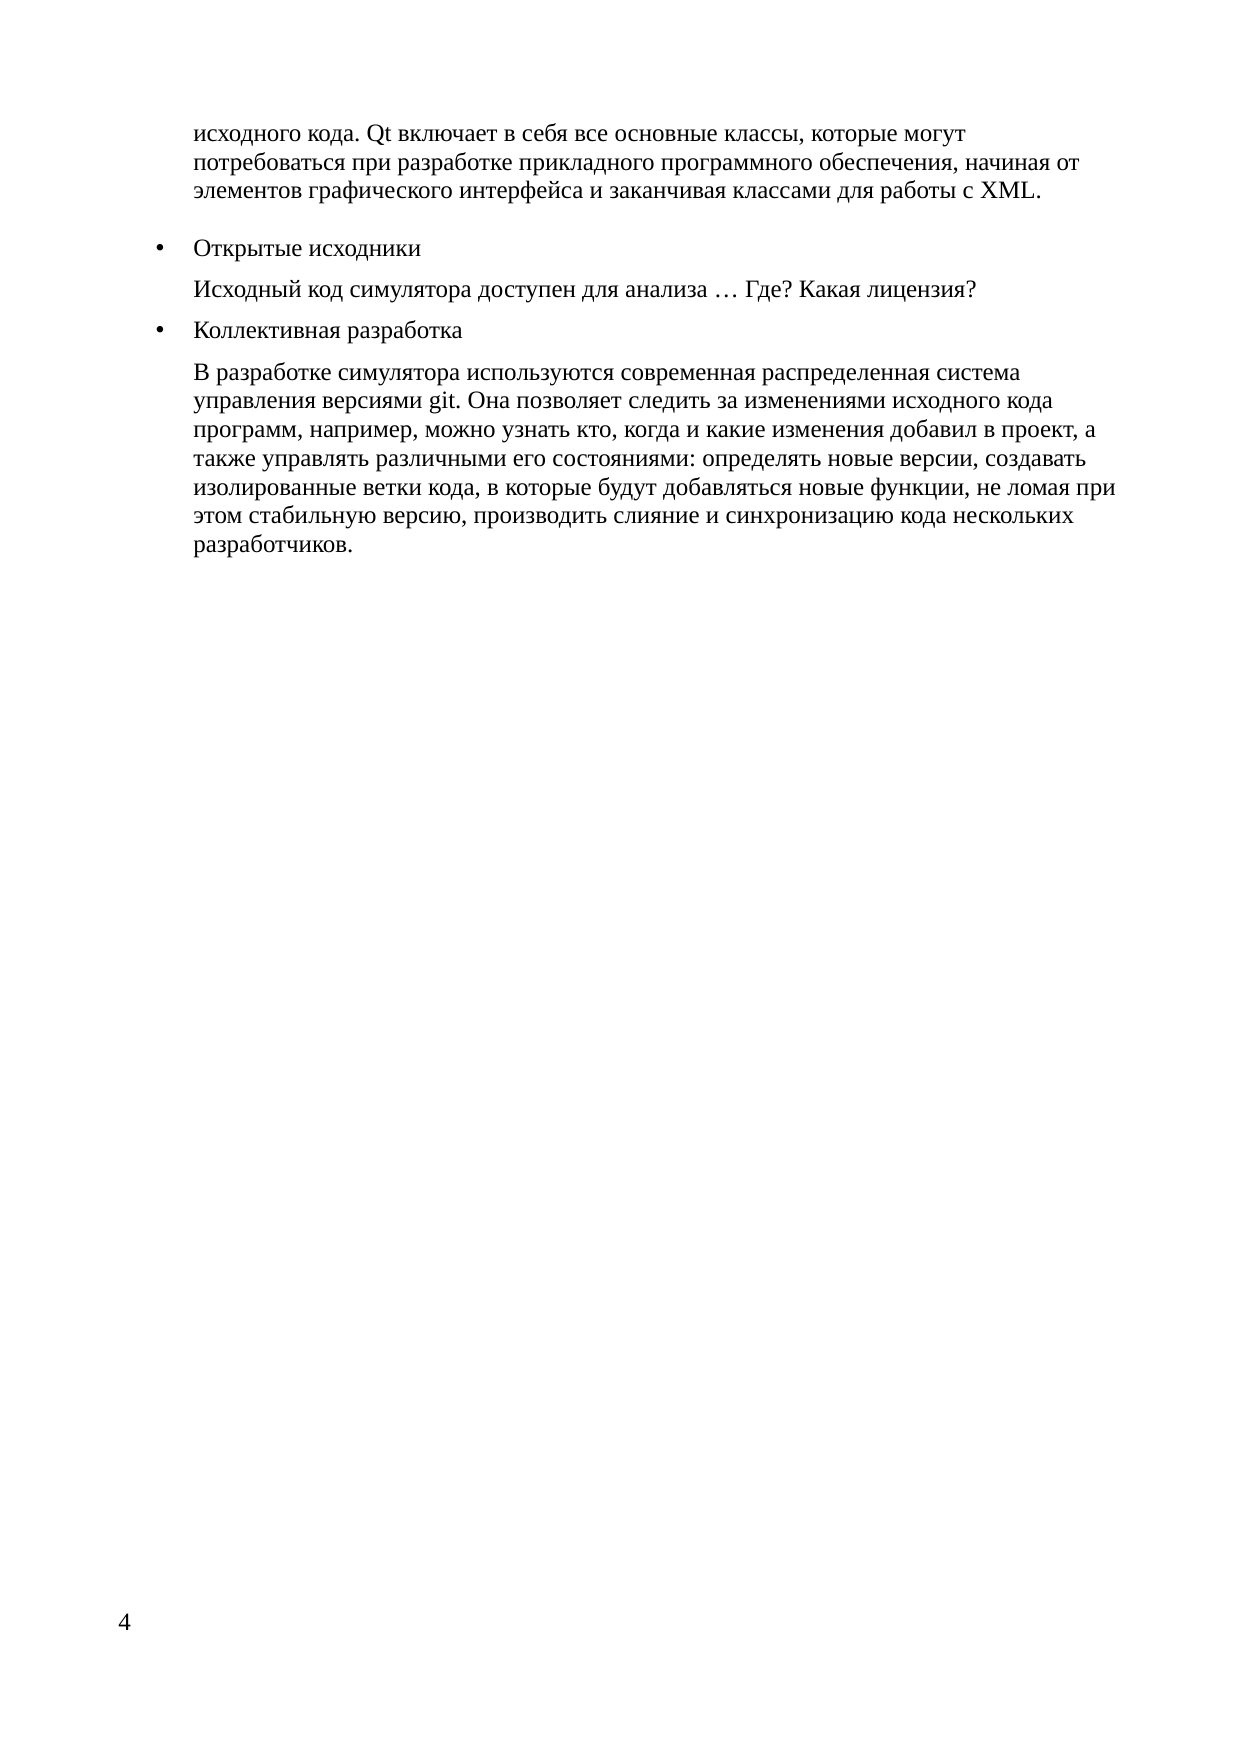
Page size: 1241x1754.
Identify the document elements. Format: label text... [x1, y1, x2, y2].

list В разработке симулятора используются современная распределенная система управления версиями git. Она позволяет следить за изменениями исходного кода программ, например, можно узнать кто, когда и какие изменения добавил в проект, а также управлять различными его состояниями: определять новые версии, создавать изолированные ветки кода, в которые будут добавляться новые функции, не ломая при этом стабильную версию, производить слияние и синхронизацию кода нескольких разработчиков. [156, 357, 1122, 558]
list Открытые исходники [156, 233, 1122, 262]
list исходного кода. Qt включает в себя все основные классы, которые могут потребоваться при разработке прикладного программного обеспечения, начиная от элементов графического интерфейса и заканчивая классами для работы с XML. [156, 118, 1122, 204]
list Коллективная разработка [156, 316, 1122, 344]
list Исходный код симулятора доступен для анализа … Где? Какая лицензия? [156, 274, 1122, 303]
